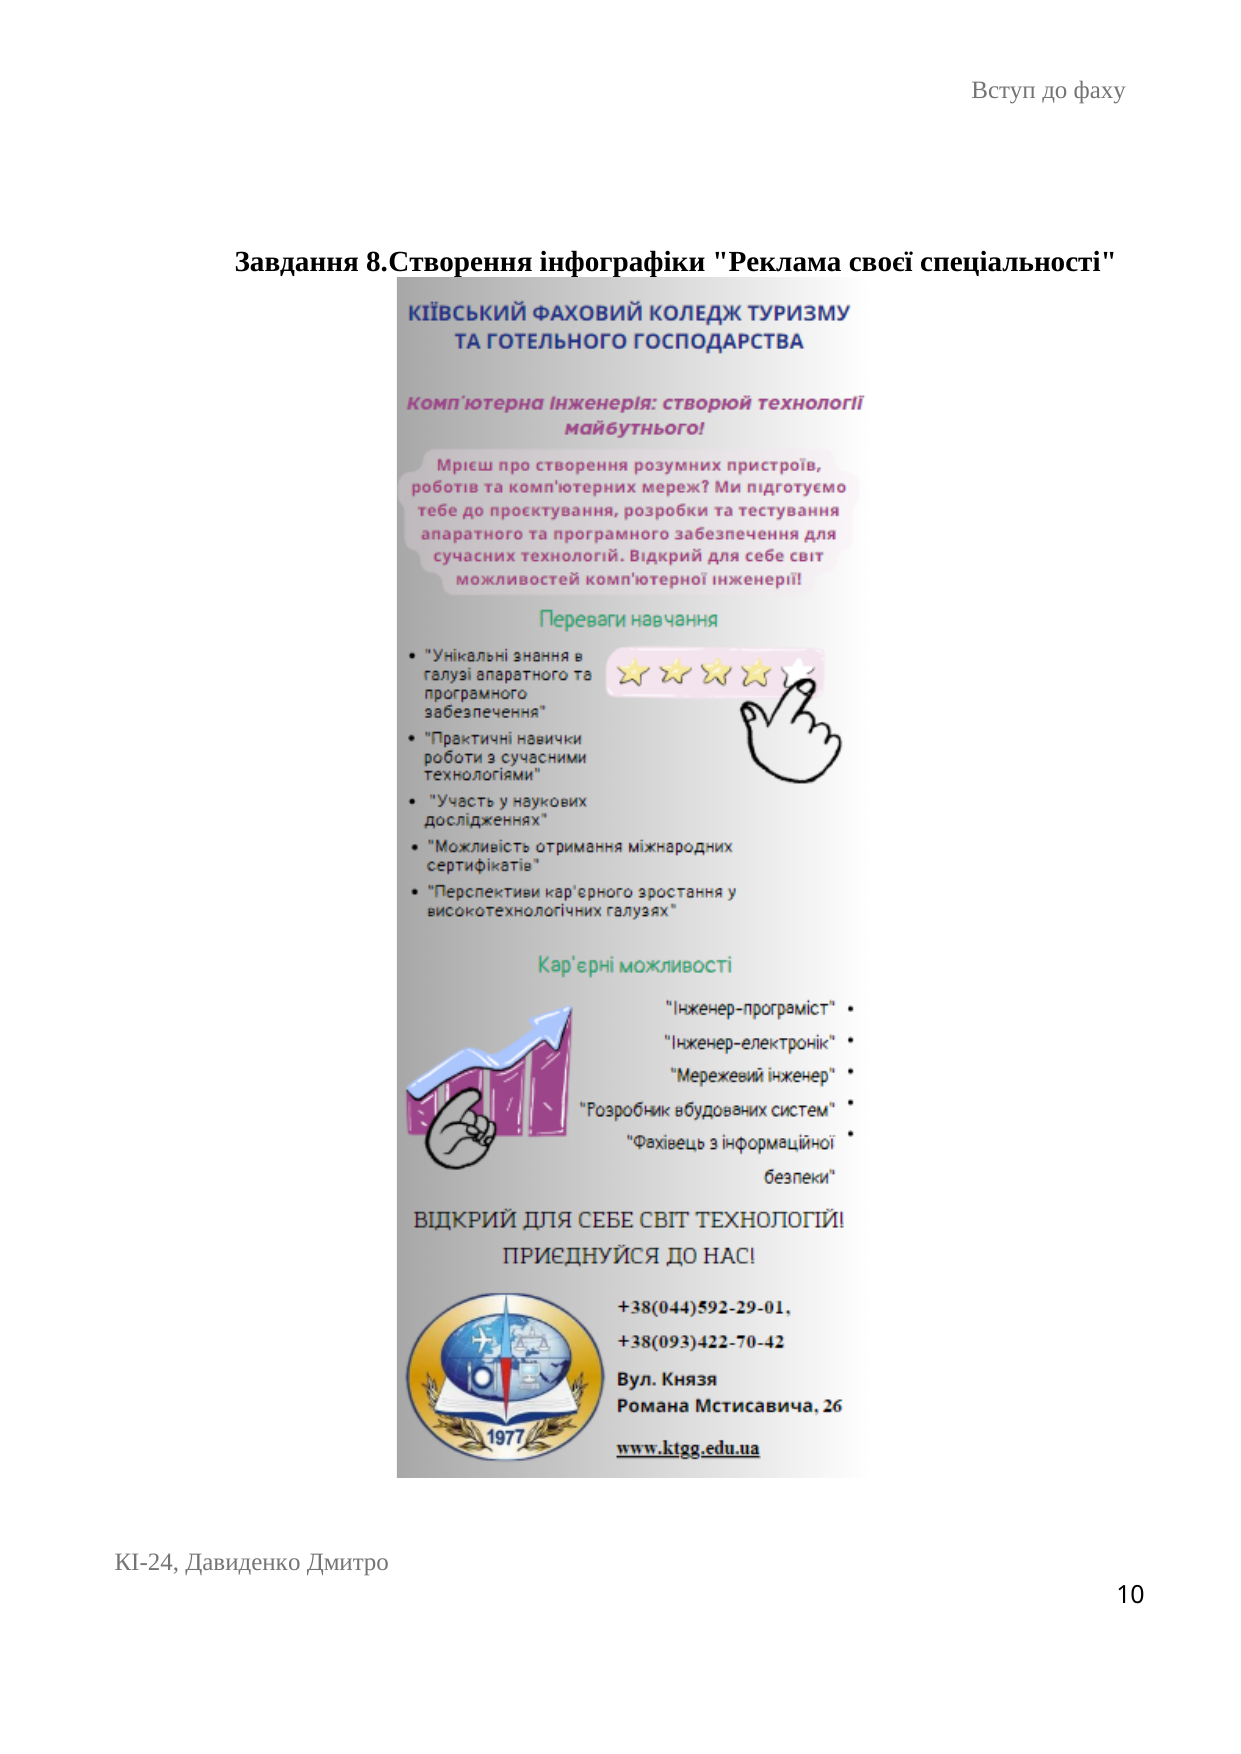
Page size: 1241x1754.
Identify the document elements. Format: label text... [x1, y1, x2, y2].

text Завдання 8.Створення інфографіки "Реклама своєї спеціальності" [122, 244, 1144, 277]
